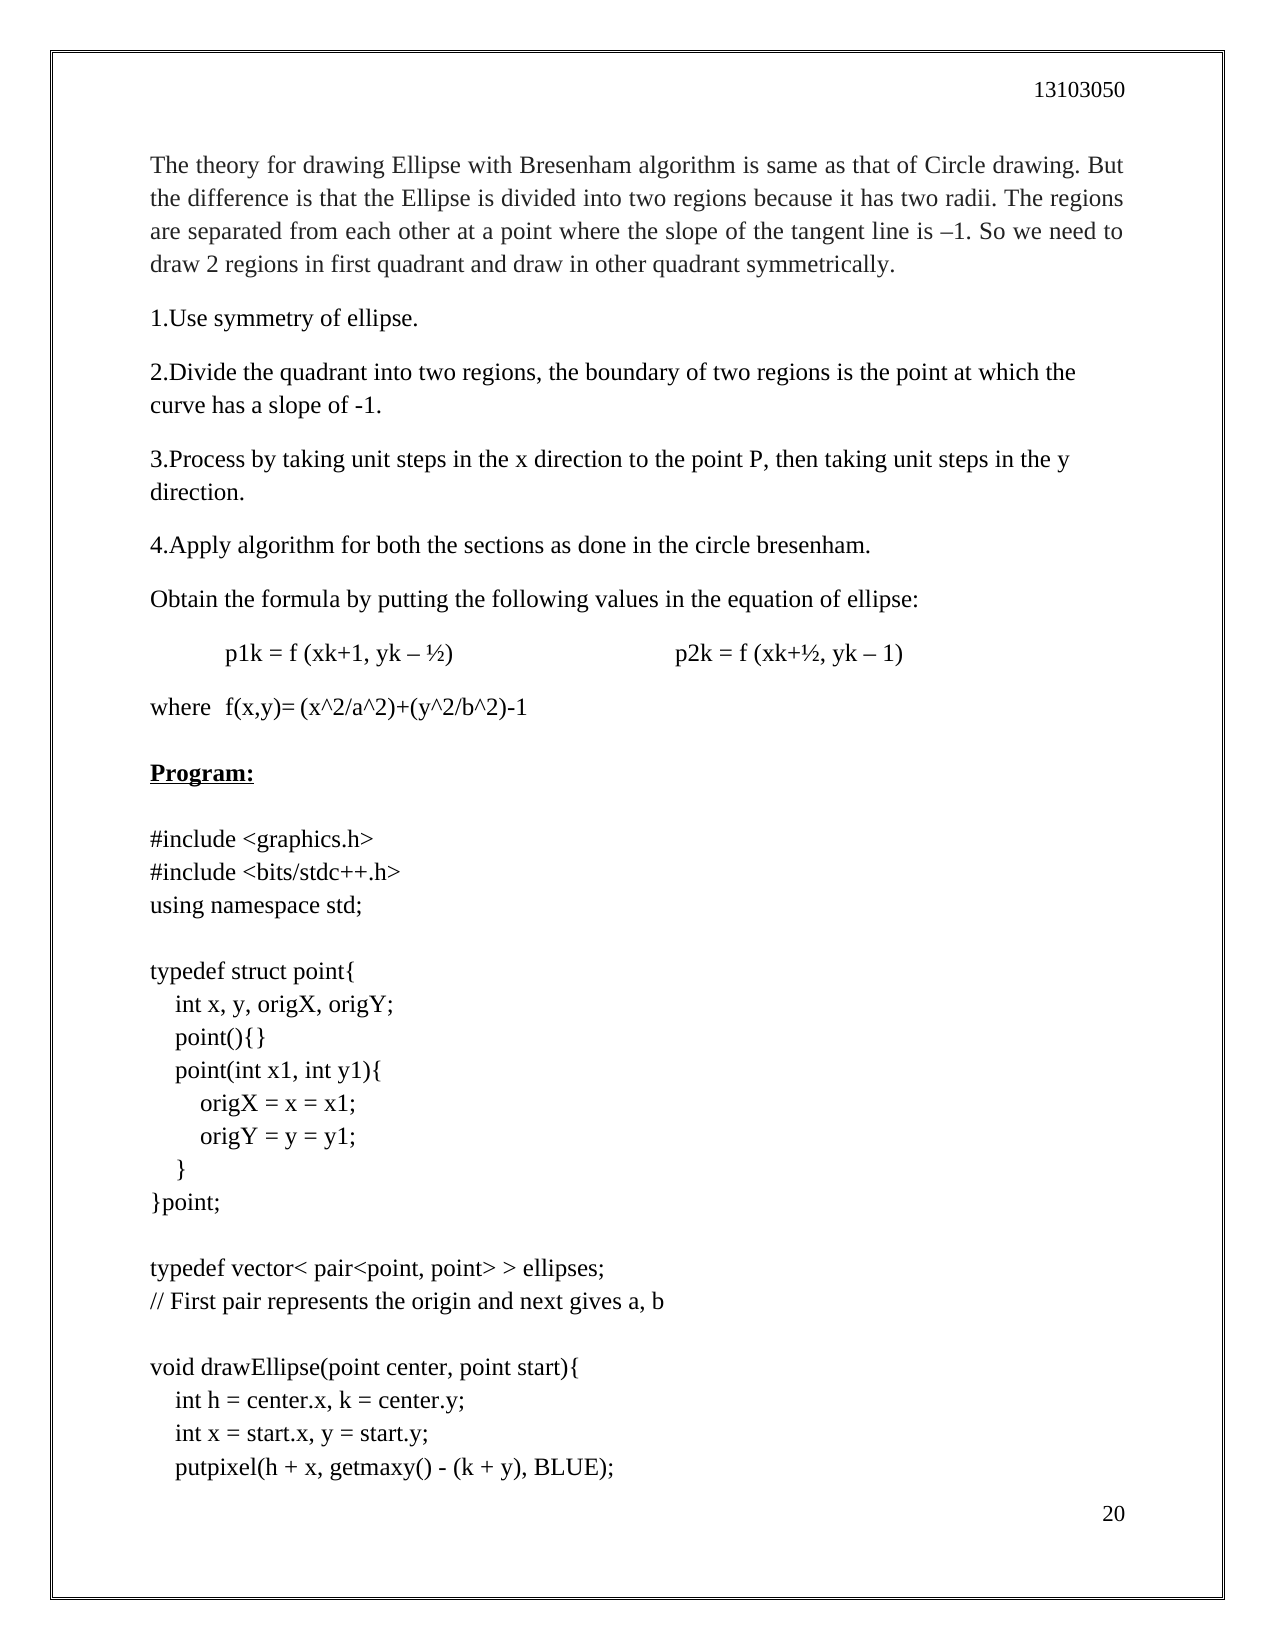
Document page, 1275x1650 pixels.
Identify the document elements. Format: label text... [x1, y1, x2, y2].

text Obtain the formula by putting the following values in the equation of ellipse: [150, 584, 1125, 613]
text 4.Apply algorithm for both the sections as done in the circle bresenham. [150, 531, 1125, 559]
text void drawEllipse(point center, point start){ [150, 1352, 1125, 1381]
text origY = y = y1; [150, 1121, 1125, 1150]
text The theory for drawing Ellipse with Bresenham algorithm is same as that of Circle drawing. But the difference is that the Ellipse is divided into two regions because it has two radii. The regions are separated from each other at a point where the slope of the tangent line is –1. So we need to draw 2 regions in first quadrant and draw in other quadrant symmetrically. [150, 150, 1125, 278]
text #include <bits/stdc++.h> [150, 857, 1125, 886]
text int x = start.x, y = start.y; [150, 1418, 1125, 1447]
text #include <graphics.h> [150, 824, 1125, 853]
text // First pair represents the origin and next gives a, b [150, 1286, 1125, 1315]
text p1k = f (xk+1, yk – ½) p2k = f (xk+½, yk – 1) [150, 638, 1125, 667]
text using namespace std; [150, 890, 1125, 919]
text Program: [150, 758, 1125, 787]
text typedef struct point{ [150, 956, 1125, 985]
text 3.Process by taking unit steps in the x direction to the point P, then taking unit steps in the y direction. [150, 444, 1125, 505]
text origX = x = x1; [150, 1088, 1125, 1117]
text typedef vector< pair<point, point> > ellipses; [150, 1253, 1125, 1282]
text 2.Divide the quadrant into two regions, the boundary of two regions is the point at which the curve has a slope of -1. [150, 357, 1125, 418]
text int x, y, origX, origY; [150, 989, 1125, 1018]
text putpixel(h + x, getmaxy() - (k + y), BLUE); [150, 1452, 1125, 1480]
text } [150, 1154, 1125, 1183]
text point(){} [150, 1022, 1125, 1051]
text int h = center.x, k = center.y; [150, 1386, 1125, 1414]
text point(int x1, int y1){ [150, 1055, 1125, 1084]
text where f(x,y)= (x^2/a^2)+(y^2/b^2)-1 [150, 692, 1125, 721]
text }point; [150, 1187, 1125, 1216]
text 1.Use symmetry of ellipse. [150, 303, 1125, 332]
